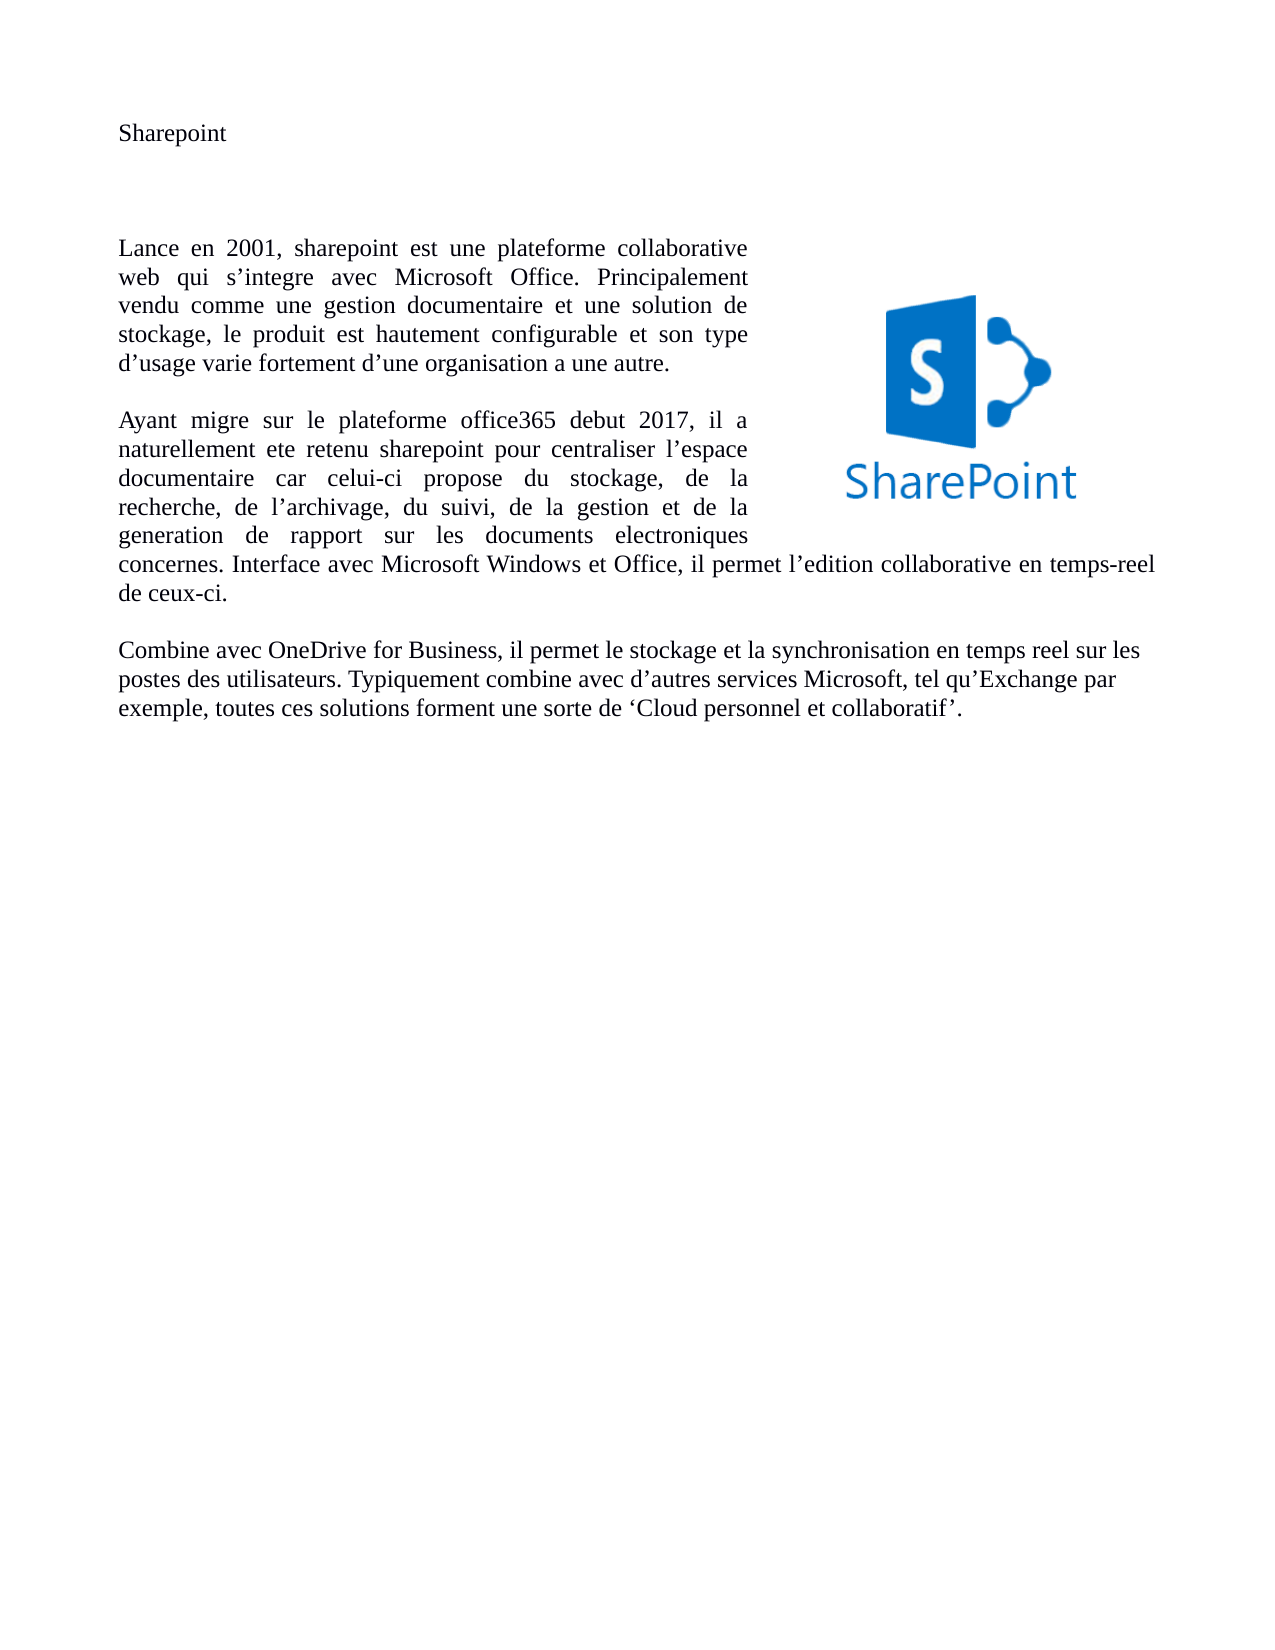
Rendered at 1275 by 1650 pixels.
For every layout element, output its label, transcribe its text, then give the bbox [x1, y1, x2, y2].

text Sharepoint [118, 118, 1157, 147]
picture [823, 258, 1102, 537]
text Combine avec OneDrive for Business, il permet le stockage et la synchronisation en temps reel sur les postes des utilisateurs. Typiquement combine avec d’autres services Microsoft, tel qu’Exchange par exemple, toutes ces solutions forment une sorte de ‘Cloud personnel et collaboratif’. [118, 636, 1157, 722]
text Lance en 2001, sharepoint est une plateforme collaborative web qui s’integre avec Microsoft Office. Principalement vendu comme une gestion documentaire et une solution de stockage, le produit est hautement configurable et son type d’usage varie fortement d’une organisation a une autre. [118, 233, 1157, 377]
text Ayant migre sur le plateforme office365 debut 2017, il a naturellement ete retenu sharepoint pour centraliser l’espace documentaire car celui-ci propose du stockage, de la recherche, de l’archivage, du suivi, de la gestion et de la generation de rapport sur les documents electroniques concernes. Interface avec Microsoft Windows et Office, il permet l’edition collaborative en temps-reel de ceux-ci. [118, 406, 1157, 607]
